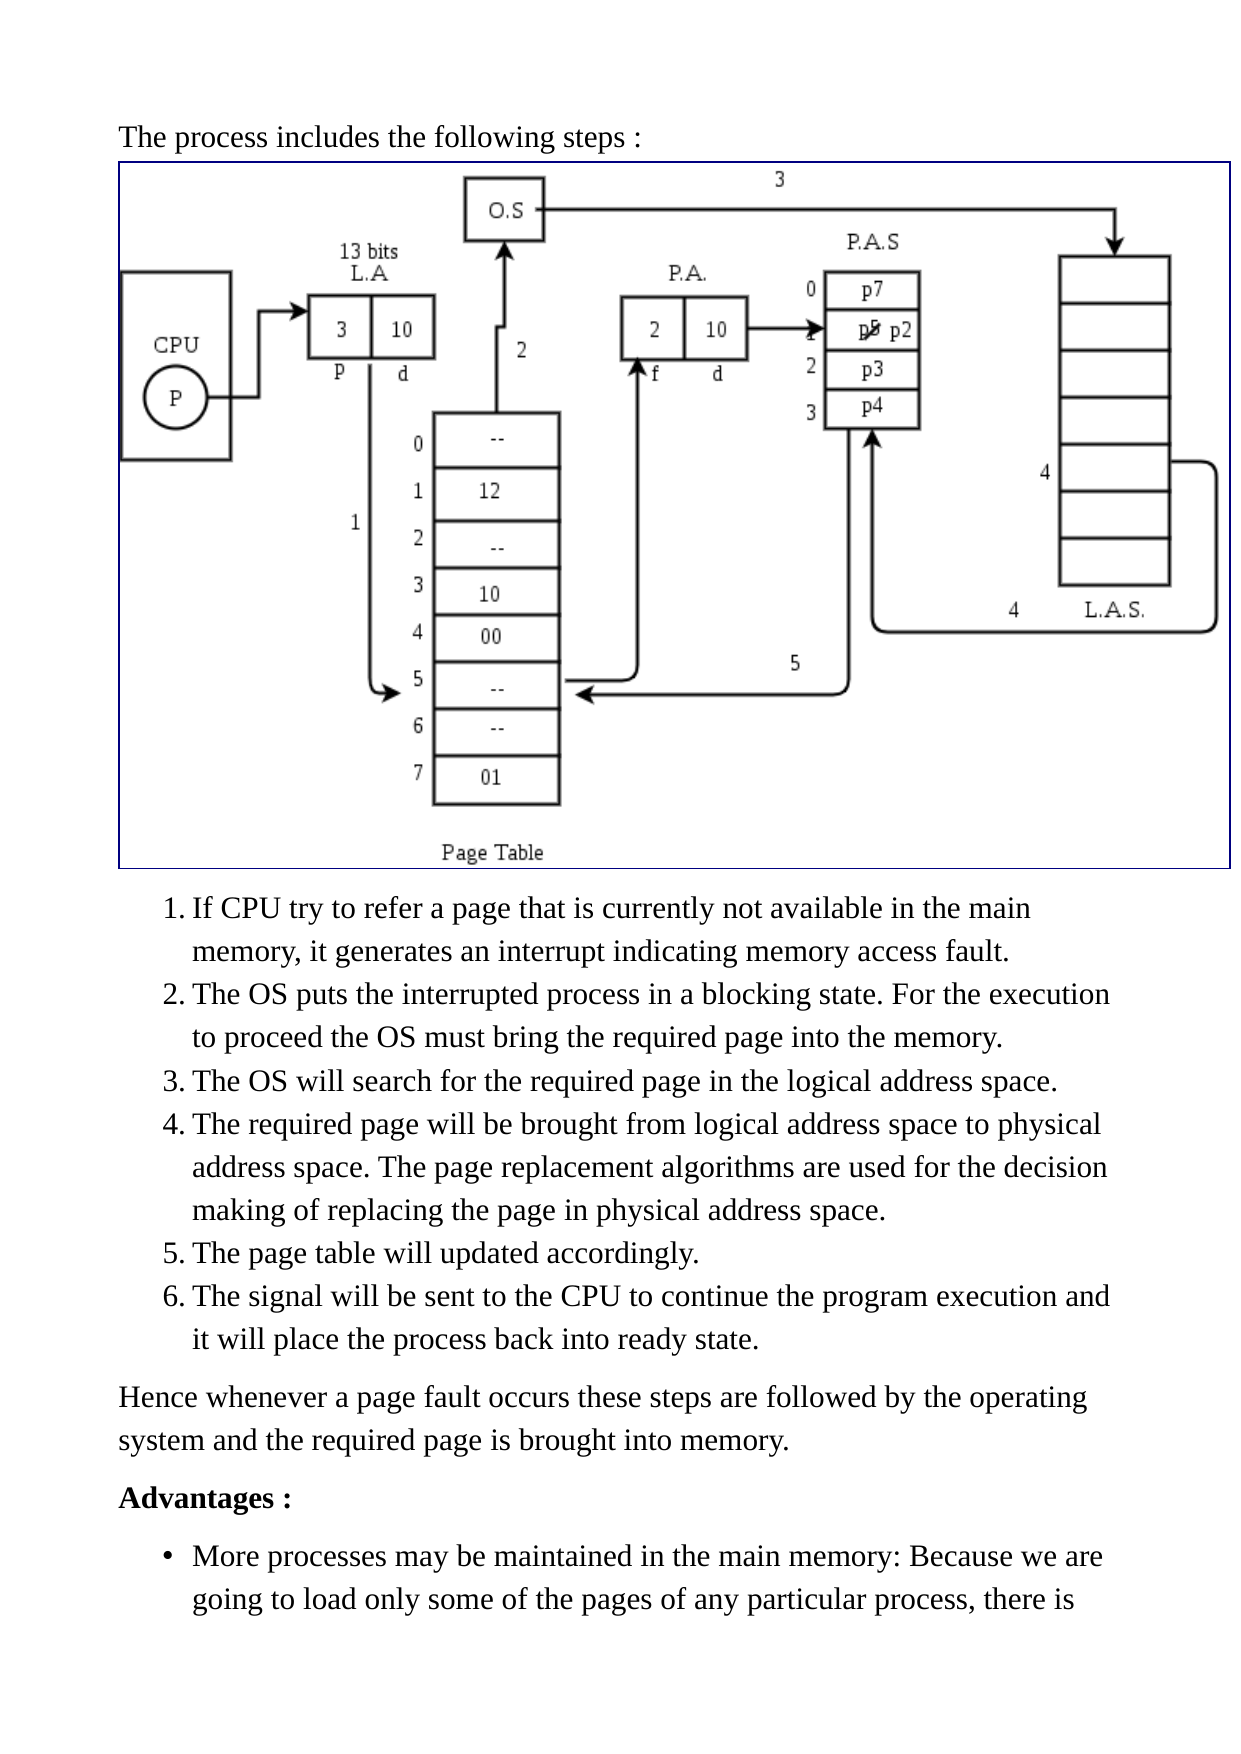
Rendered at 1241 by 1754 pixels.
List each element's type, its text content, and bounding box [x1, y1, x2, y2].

list The OS will search for the required page in the logical address space. [162, 1062, 1122, 1098]
list The signal will be sent to the CPU to continue the program execution and it will place the process back into ready state. [162, 1277, 1122, 1357]
text Hence whenever a page fault occurs these steps are followed by the operating system and the required page is brought into memory. [118, 1378, 1122, 1457]
text Advantages : [118, 1479, 1122, 1515]
list If CPU try to refer a page that is currently not available in the main memory, it generates an interrupt indicating memory access fault. [162, 889, 1122, 968]
list More processes may be maintained in the main memory: Because we are going to load only some of the pages of any particular process, there is [162, 1537, 1122, 1616]
text The process includes the following steps : [118, 118, 1122, 161]
list The page table will updated accordingly. [162, 1234, 1122, 1270]
list The OS puts the interrupted process in a blocking state. For the execution to proceed the OS must bring the required page into the memory. [162, 976, 1122, 1055]
list The required page will be brought from logical address space to physical address space. The page replacement algorithms are used for the decision making of replacing the page in physical address space. [162, 1105, 1122, 1227]
